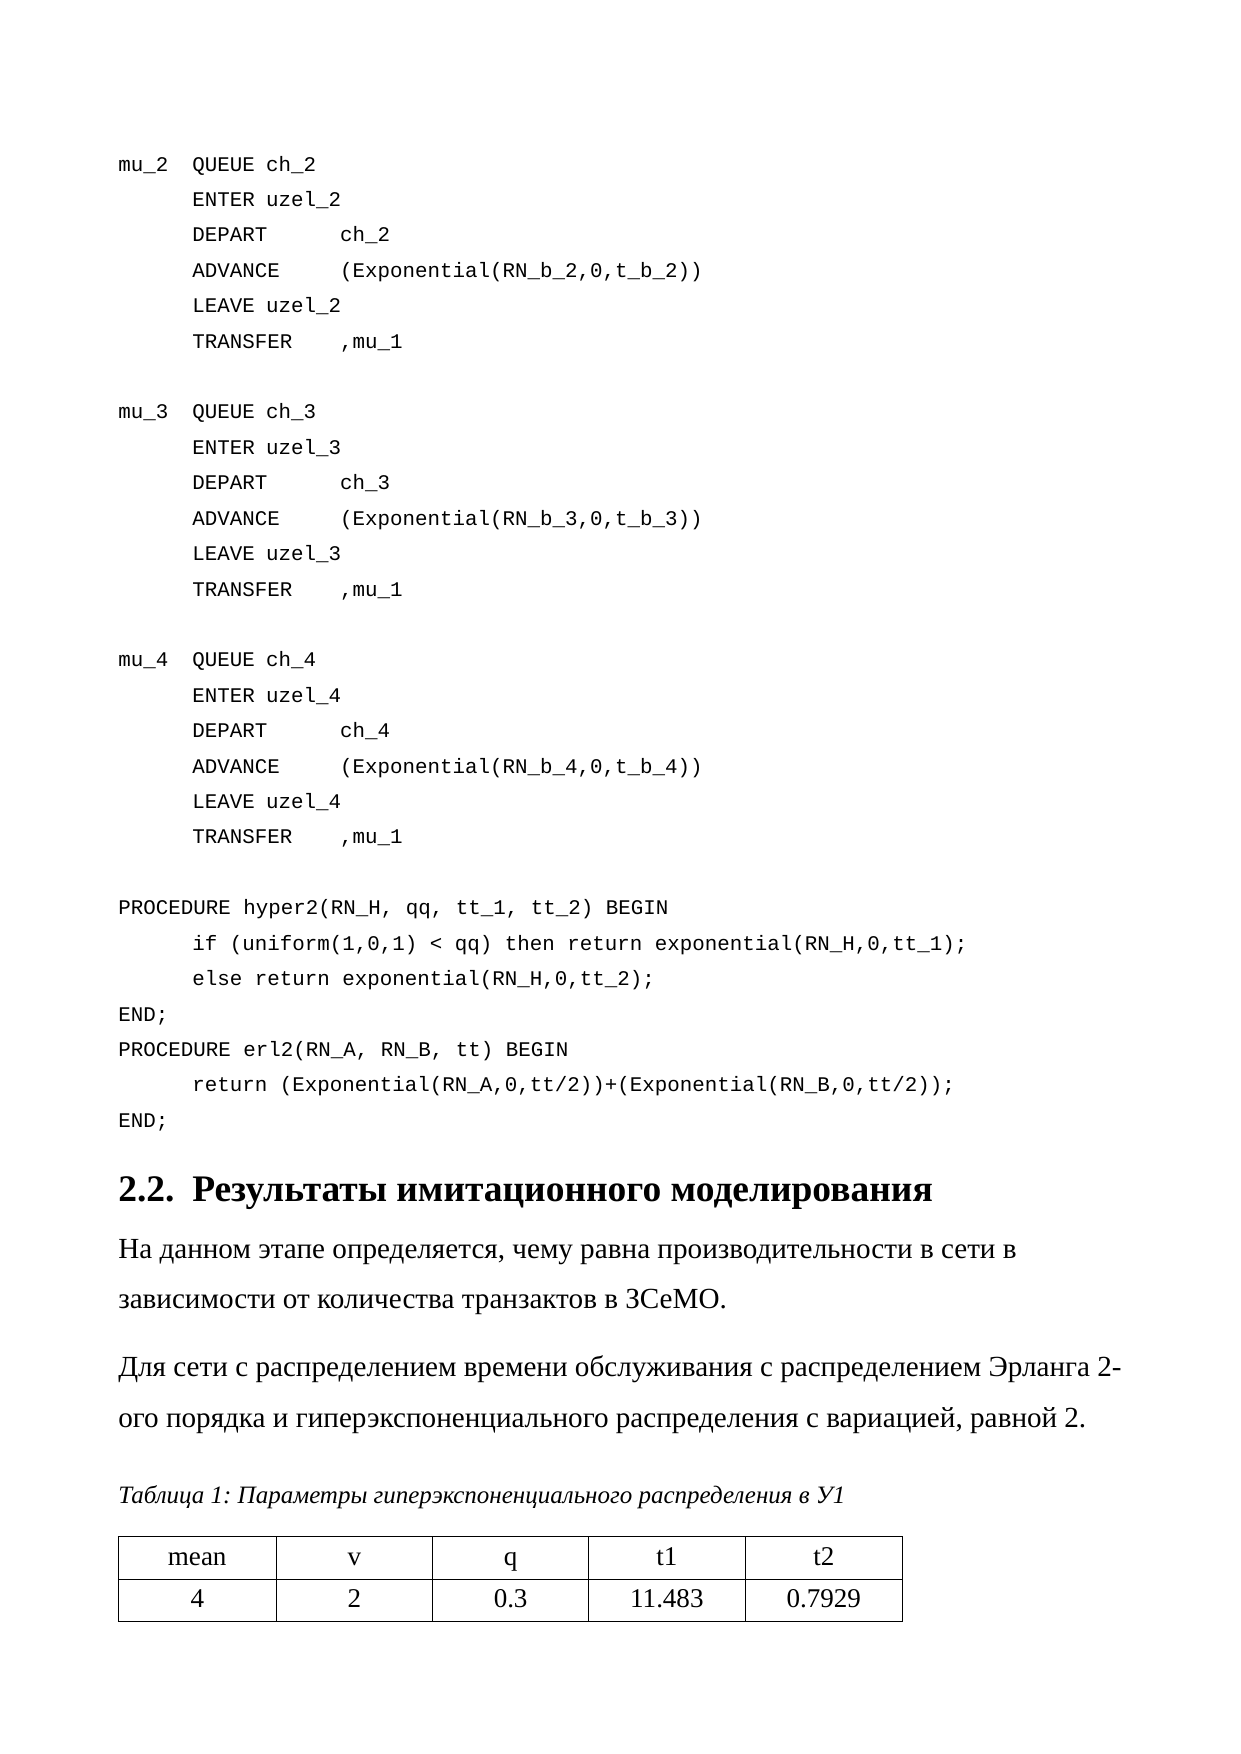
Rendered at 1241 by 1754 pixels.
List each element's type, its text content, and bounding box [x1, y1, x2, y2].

text mu_4 QUEUE ch_4 [118, 649, 1122, 673]
text PROCEDURE erl2(RN_A, RN_B, tt) BEGIN [118, 1039, 1122, 1063]
table_cell 0.7929 [746, 1580, 902, 1621]
text LEAVE uzel_3 [118, 543, 1122, 567]
table_header q [433, 1537, 588, 1578]
text LEAVE uzel_2 [118, 295, 1122, 319]
table_cell 0.3 [433, 1580, 588, 1621]
text Для сети с распределением времени обслуживания с распределением Эрланга 2-ого порядка и гиперэкспоненциального распределения с вариацией, равной 2. [118, 1349, 1122, 1433]
text Таблица 1: Параметры гиперэкспоненциального распределения в У1 [118, 1481, 1122, 1509]
text TRANSFER ,mu_1 [118, 578, 1122, 602]
text ADVANCE (Exponential(RN_b_4,0,t_b_4)) [118, 756, 1122, 779]
text ADVANCE (Exponential(RN_b_3,0,t_b_3)) [118, 508, 1122, 531]
table_header mean [119, 1537, 276, 1578]
text ENTER uzel_2 [118, 189, 1122, 213]
text DEPART ch_3 [118, 472, 1122, 496]
text else return exponential(RN_H,0,tt_2); [118, 968, 1122, 992]
subtitle Результаты имитационного моделирования [118, 1166, 1122, 1209]
table_cell 4 [119, 1580, 276, 1621]
text mu_2 QUEUE ch_2 [118, 153, 1122, 177]
text if (uniform(1,0,1) < qq) then return exponential(RN_H,0,tt_1); [118, 933, 1122, 956]
text return (Exponential(RN_A,0,tt/2))+(Exponential(RN_B,0,tt/2)); [118, 1074, 1122, 1098]
table_header t2 [746, 1537, 902, 1578]
text На данном этапе определяется, чему равна производительности в сети в зависимости от количества транзактов в ЗСеМО. [118, 1231, 1122, 1314]
table_header t1 [589, 1537, 745, 1578]
text DEPART ch_2 [118, 224, 1122, 248]
text PROCEDURE hyper2(RN_H, qq, tt_1, tt_2) BEGIN [118, 897, 1122, 921]
text END; [118, 1003, 1122, 1027]
text END; [118, 1110, 1122, 1133]
table_header v [277, 1537, 432, 1578]
text TRANSFER ,mu_1 [118, 331, 1122, 354]
table_cell 11.483 [589, 1580, 745, 1621]
text ENTER uzel_4 [118, 685, 1122, 708]
text ENTER uzel_3 [118, 437, 1122, 461]
text ADVANCE (Exponential(RN_b_2,0,t_b_2)) [118, 260, 1122, 283]
text mu_3 QUEUE ch_3 [118, 401, 1122, 425]
text DEPART ch_4 [118, 720, 1122, 744]
text LEAVE uzel_4 [118, 791, 1122, 815]
text TRANSFER ,mu_1 [118, 826, 1122, 850]
table_cell 2 [277, 1580, 432, 1621]
